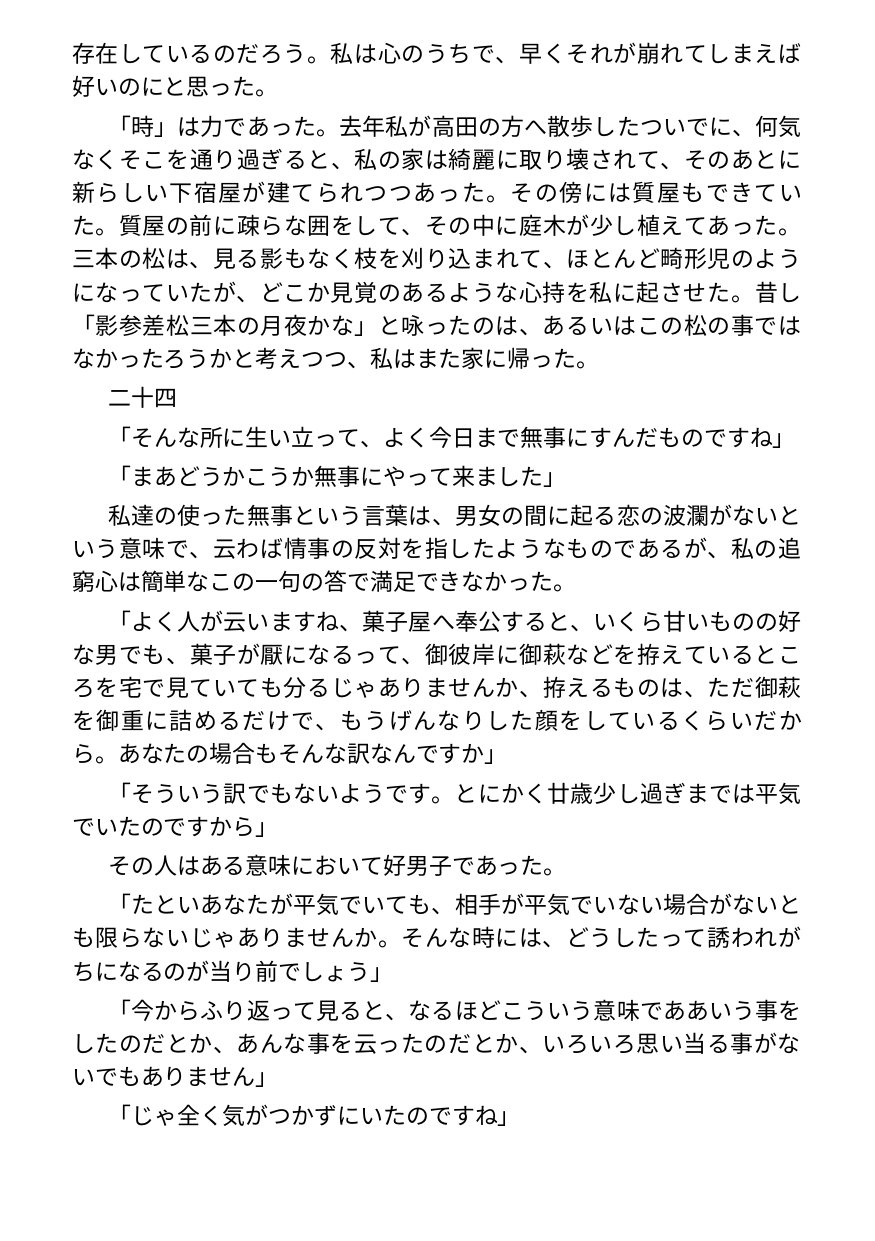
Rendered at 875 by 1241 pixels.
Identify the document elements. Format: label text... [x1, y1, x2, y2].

text 「よく人が云いますね、菓子屋へ奉公すると、いくら甘いものの好な男でも、菓子が厭になるって、御彼岸に御萩などを拵えているところを宅で見ていても分るじゃありませんか、拵えるものは、ただ御萩を御重に詰めるだけで、もうげんなりした顔をしているくらいだから。あなたの場合もそんな訳なんですか」 [72, 603, 802, 769]
text 二十四 [72, 380, 802, 413]
text 私達の使った無事という言葉は、男女の間に起る恋の波瀾がないという意味で、云わば情事の反対を指したようなものであるが、私の追窮心は簡単なこの一句の答で満足できなかった。 [72, 498, 802, 597]
text 「たといあなたが平気でいても、相手が平気でいない場合がないとも限らないじゃありませんか。そんな時には、どうしたって誘われがちになるのが当り前でしょう」 [72, 887, 802, 987]
text 「じゃ全く気がつかずにいたのですね」 [72, 1098, 802, 1131]
text 「時」は力であった。去年私が高田の方へ散歩したついでに、何気なくそこを通り過ぎると、私の家は綺麗に取り壊されて、そのあとに新らしい下宿屋が建てられつつあった。その傍には質屋もできていた。質屋の前に疎らな囲をして、その中に庭木が少し植えてあった。三本の松は、見る影もなく枝を刈り込まれて、ほとんど畸形児のようになっていたが、どこか見覚のあるような心持を私に起させた。昔し「影参差松三本の月夜かな」と咏ったのは、あるいはこの松の事ではなかったろうかと考えつつ、私はまた家に帰った。 [72, 108, 802, 374]
text 「今からふり返って見ると、なるほどこういう意味でああいう事をしたのだとか、あんな事を云ったのだとか、いろいろ思い当る事がないでもありません」 [72, 993, 802, 1092]
text その人はある意味において好男子であった。 [72, 848, 802, 881]
text 「そんな所に生い立って、よく今日まで無事にすんだものですね」 [72, 419, 802, 453]
text 「そういう訳でもないようです。とにかく廿歳少し過ぎまでは平気でいたのですから」 [72, 775, 802, 842]
text 「まあどうかこうか無事にやって来ました」 [72, 458, 802, 492]
text 存在しているのだろう。私は心のうちで、早くそれが崩れてしまえば好いのにと思った。 [72, 36, 802, 102]
